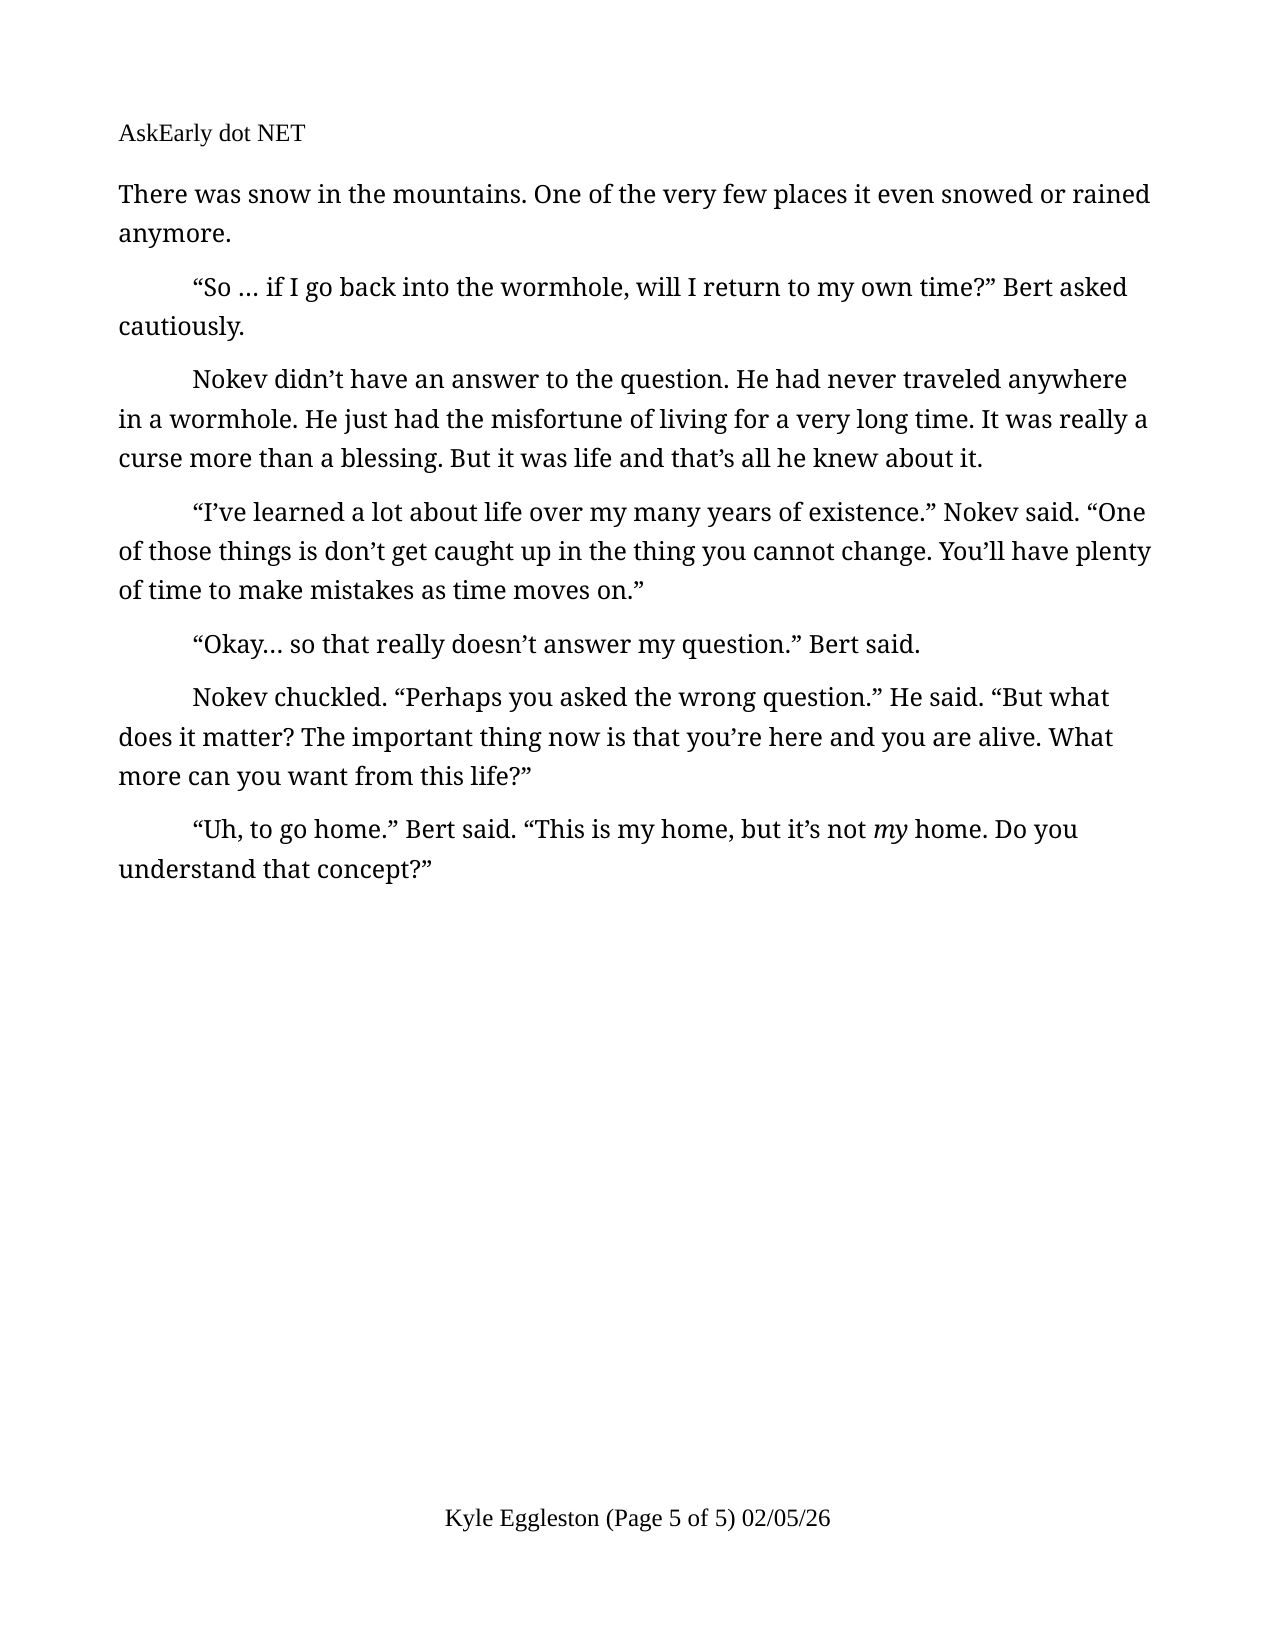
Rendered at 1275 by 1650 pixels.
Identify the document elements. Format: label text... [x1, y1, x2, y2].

text Nokev didn’t have an answer to the question. He had never traveled anywhere in a wormhole. He just had the misfortune of living for a very long time. It was really a curse more than a blessing. But it was life and that’s all he knew about it. [118, 362, 1157, 474]
text “I’ve learned a lot about life over my many years of existence.” Nokev said. “One of those things is don’t get caught up in the thing you cannot change. You’ll have plenty of time to make mistakes as time moves on.” [118, 494, 1157, 607]
text “Uh, to go home.” Bert said. “This is my home, but it’s not my home. Do you understand that concept?” [118, 812, 1157, 885]
text “So … if I go back into the wormhole, will I return to my own time?” Bert asked cautiously. [118, 269, 1157, 342]
text There was snow in the mountains. One of the very few places it even snowed or rained anymore. [118, 176, 1157, 249]
text “Okay… so that really doesn’t answer my question.” Bert said. [118, 626, 1157, 660]
text Nokev chuckled. “Perhaps you asked the wrong question.” He said. “But what does it matter? The important thing now is that you’re here and you are alive. What more can you want from this life?” [118, 680, 1157, 792]
